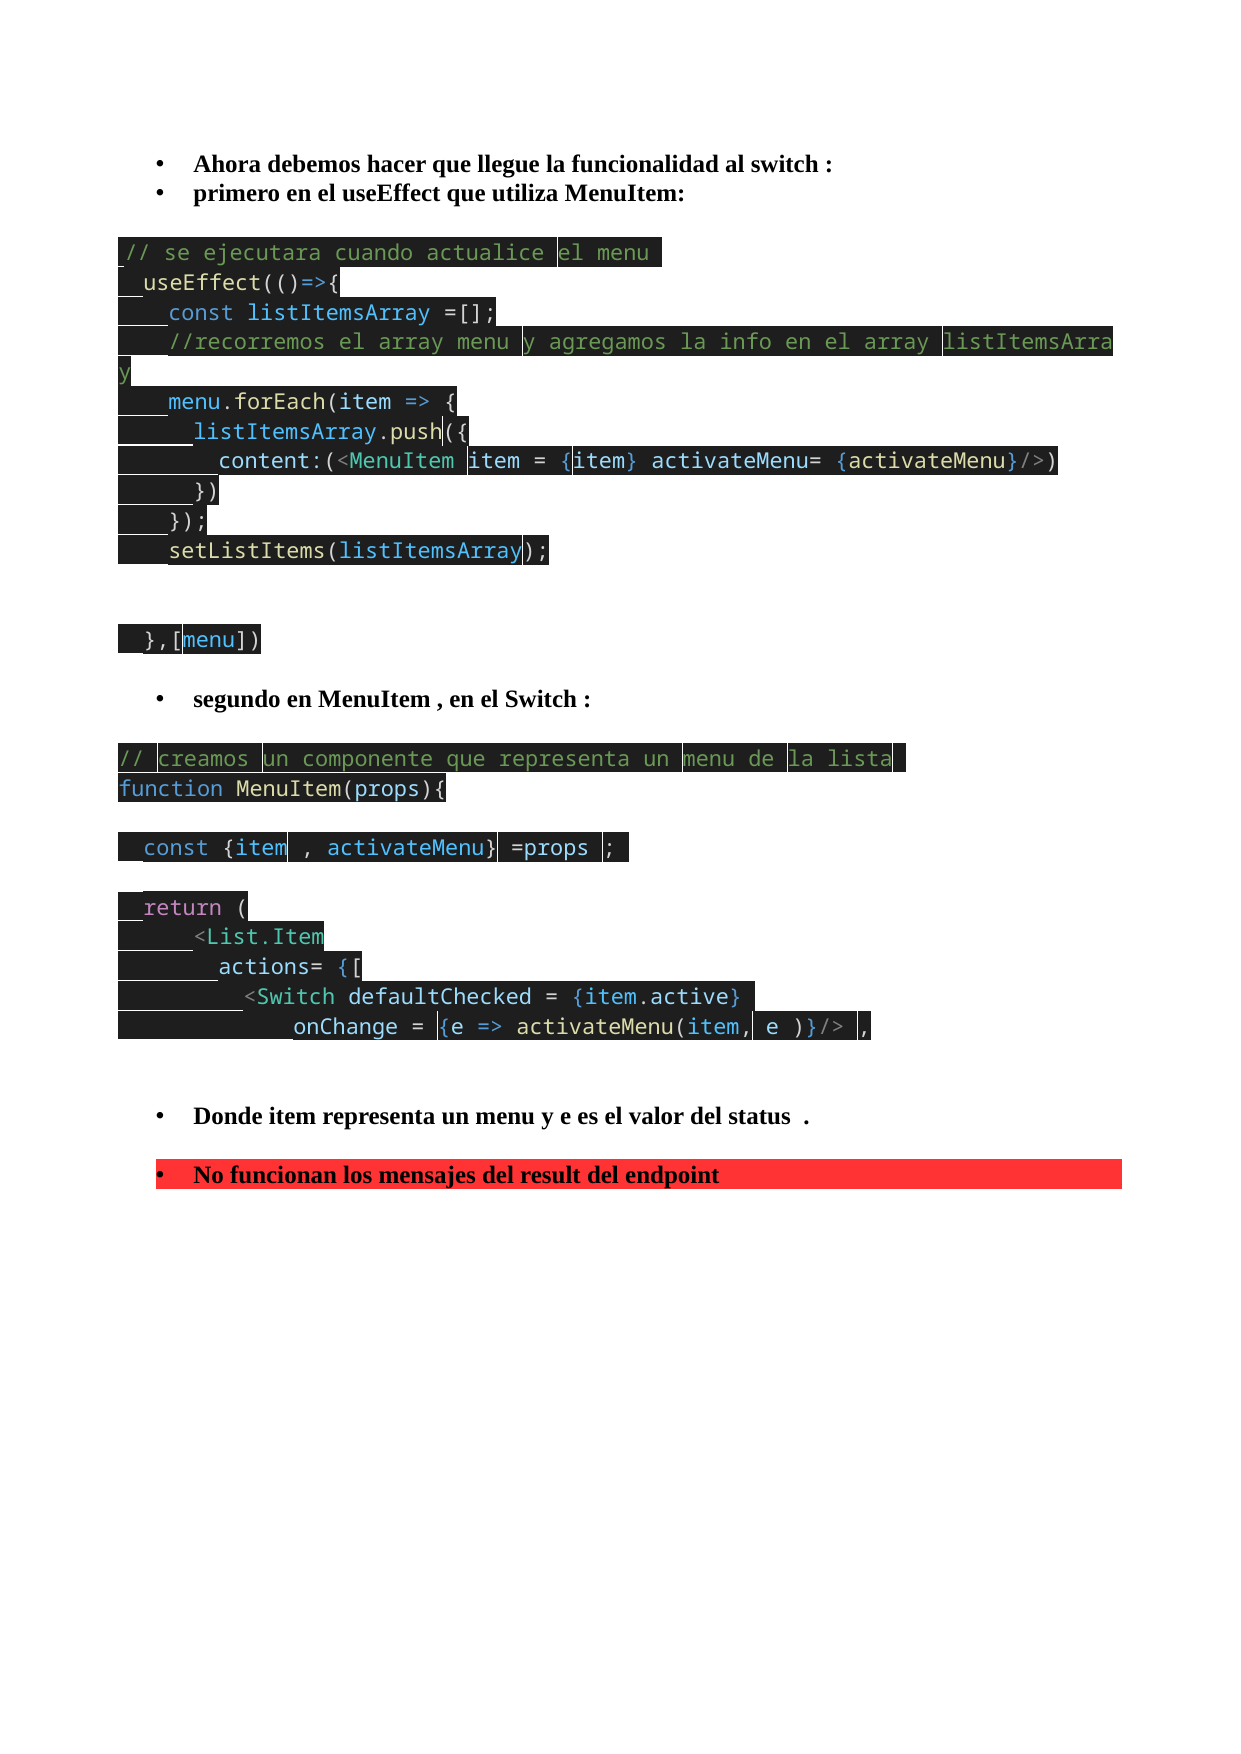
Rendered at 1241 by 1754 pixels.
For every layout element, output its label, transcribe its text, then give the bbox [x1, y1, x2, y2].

text }) [118, 475, 1122, 505]
text }); [118, 505, 1122, 535]
list primero en el useEffect que utiliza MenuItem: [156, 178, 1122, 207]
text menu.forEach(item => { [118, 386, 1122, 416]
text content:(<MenuItem item = {item} activateMenu= {activateMenu}/>) [118, 446, 1122, 475]
text setListItems(listItemsArray); [118, 535, 1122, 565]
text onChange = {e => activateMenu(item, e )}/> , [118, 1011, 1122, 1040]
text // se ejecutara cuando actualice el menu [118, 237, 1122, 267]
text function MenuItem(props){ [118, 772, 1122, 802]
text <Switch defaultChecked = {item.active} [118, 981, 1122, 1011]
text },[menu]) [118, 624, 1122, 654]
text // creamos un componente que representa un menu de la lista [118, 743, 1122, 772]
text actions= {[ [118, 951, 1122, 981]
text const listItemsArray =[]; [118, 297, 1122, 326]
list Donde item representa un menu y e es el valor del status . [156, 1100, 1122, 1130]
text return ( [118, 891, 1122, 921]
text useEffect(()=>{ [118, 267, 1122, 297]
text <List.Item [118, 921, 1122, 951]
text const {item , activateMenu} =props ; [118, 832, 1122, 862]
list No funcionan los mensajes del result del endpoint [156, 1159, 1122, 1189]
list segundo en MenuItem , en el Switch : [156, 683, 1122, 713]
text listItemsArray.push({ [118, 416, 1122, 446]
list Ahora debemos hacer que llegue la funcionalidad al switch : [156, 148, 1122, 178]
text //recorremos el array menu y agregamos la info en el array listItemsArray [118, 326, 1122, 386]
